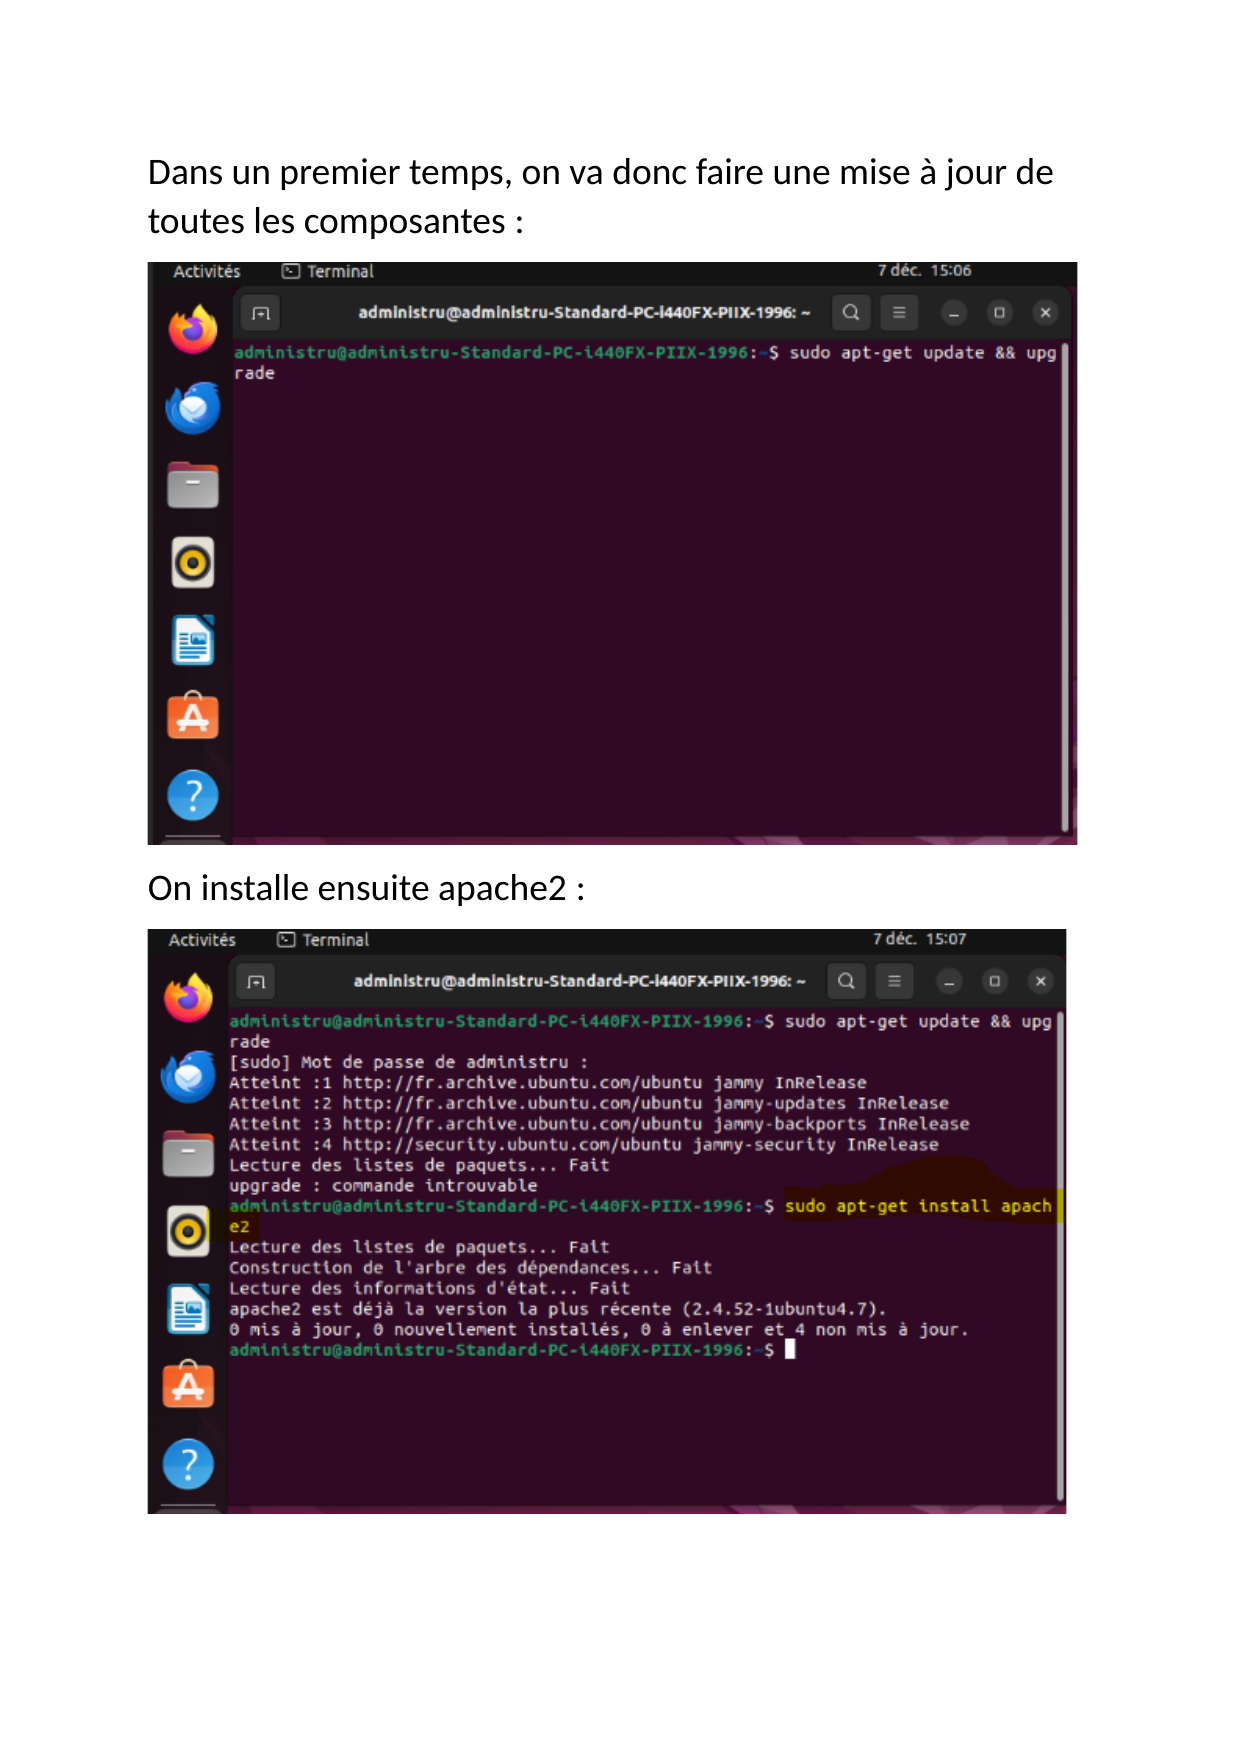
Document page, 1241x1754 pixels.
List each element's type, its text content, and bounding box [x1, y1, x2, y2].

text Dans un premier temps, on va donc faire une mise à jour de toutes les composantes : [148, 148, 1093, 242]
text On installe ensuite apache2 : [148, 863, 1093, 909]
